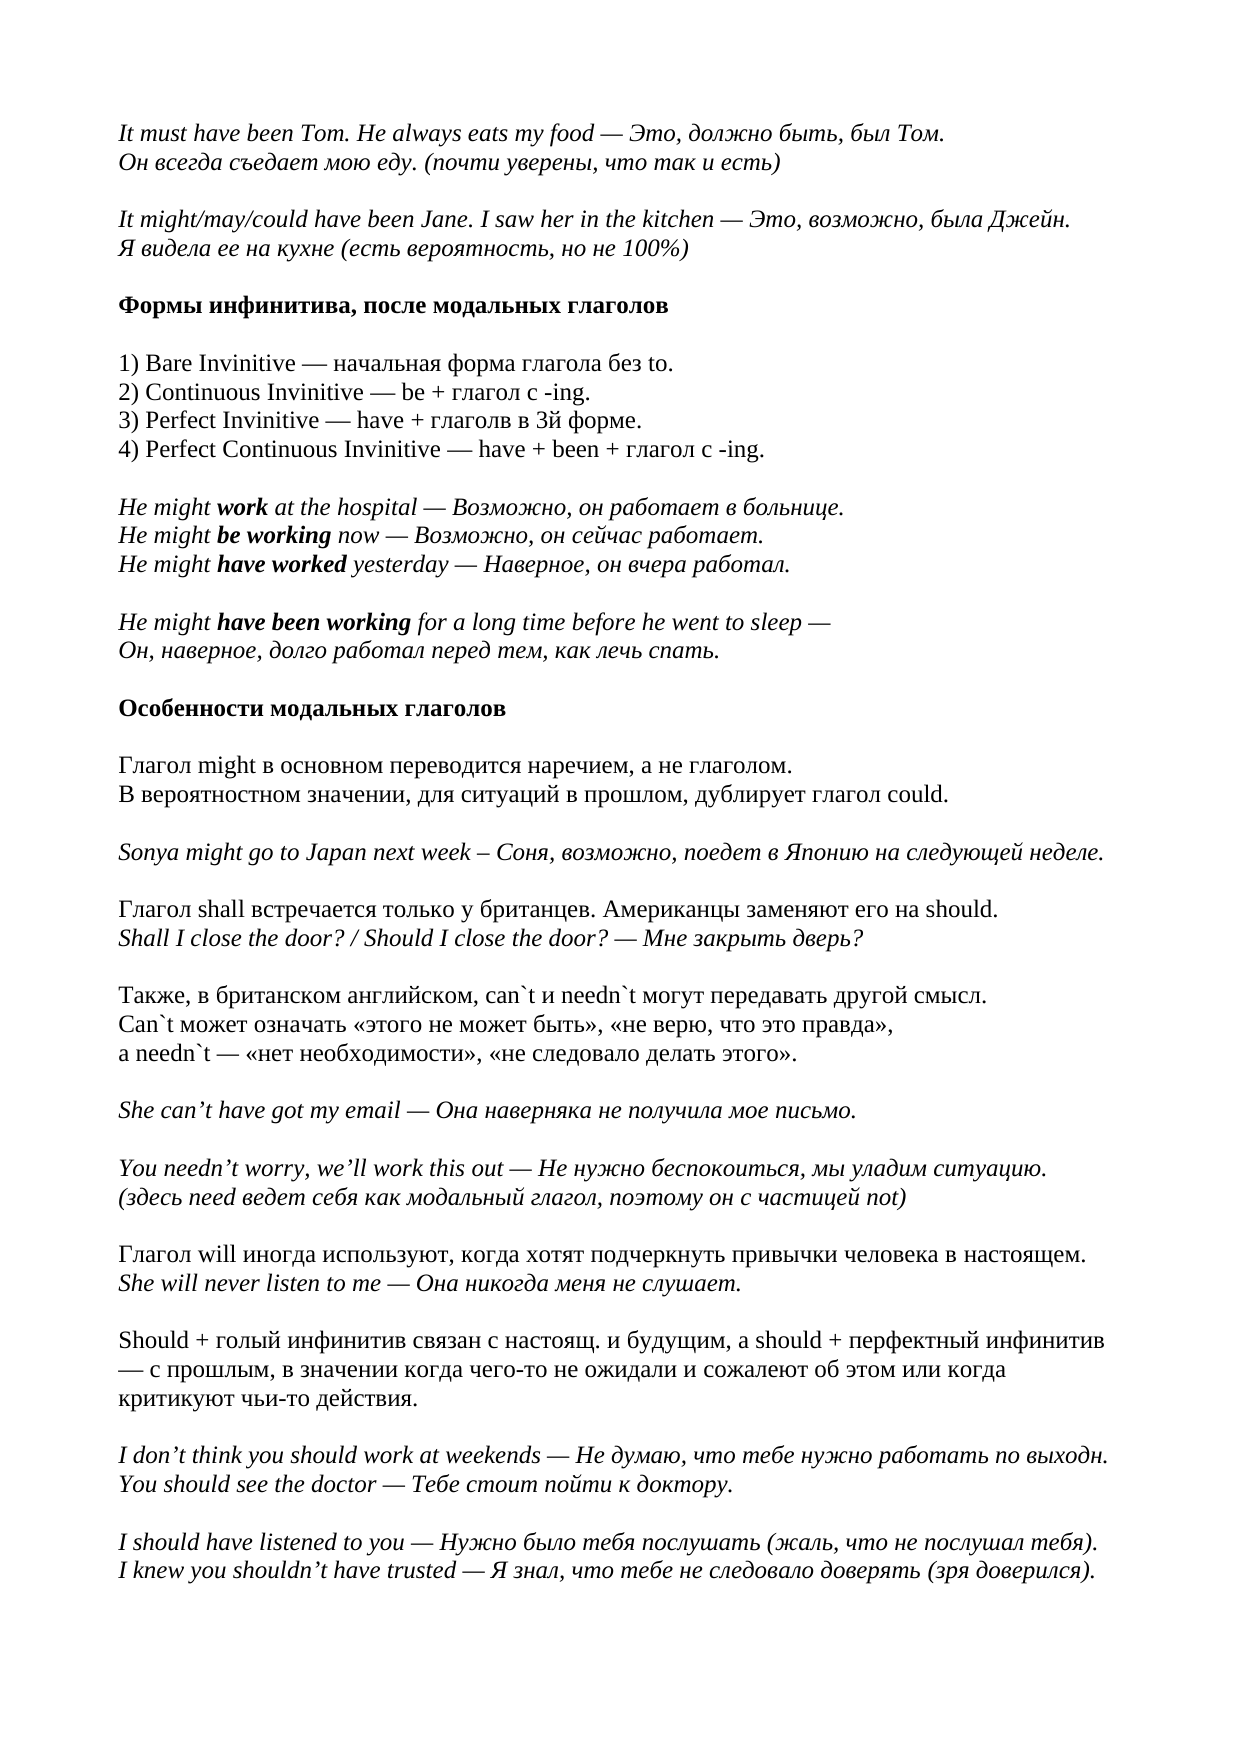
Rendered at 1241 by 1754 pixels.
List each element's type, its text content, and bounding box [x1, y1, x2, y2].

text Глагол might в основном переводится наречием, а не глаголом. [118, 751, 1122, 779]
text Он всегда съедает мою еду. (почти уверены, что так и есть) [118, 147, 1122, 176]
text She will never listen to me — Она никогда меня не слушает. [118, 1268, 1122, 1297]
text She can’t have got my email — Она наверняка не получила мое письмо. [118, 1096, 1122, 1124]
text (здесь need ведет себя как модальный глагол, поэтому он с частицей not) [118, 1182, 1122, 1211]
text I should have listened to you — Нужно было тебя послушать (жаль, что не послушал тебя). [118, 1527, 1122, 1556]
text 3) Perfect Invinitive — have + глаголв в 3й форме. [118, 406, 1122, 434]
text He might have been working for a long time before he went to sleep — [118, 607, 1122, 636]
text Формы инфинитива, после модальных глаголов [118, 291, 1122, 319]
text Sonya might go to Japan next week – Соня, возможно, поедет в Японию на следующей неделе. [118, 837, 1122, 866]
text Я видела ее на кухне (есть вероятность, но не 100%) [118, 233, 1122, 262]
text 2) Continuous Invinitive — be + глагол с -ing. [118, 377, 1122, 406]
text Shall I close the door? / Should I close the door? — Мне закрыть дверь? [118, 923, 1122, 952]
text I don’t think you should work at weekends — Не думаю, что тебе нужно работать по выходн. [118, 1441, 1122, 1469]
text В вероятностном значении, для ситуаций в прошлом, дублирует глагол could. [118, 779, 1122, 808]
text 1) Bare Invinitive — начальная форма глагола без to. [118, 348, 1122, 377]
text Should + голый инфинитив связан с настоящ. и будущим, а should + перфектный инфинитив — с прошлым, в значении когда чего-то не ожидали и сожалеют об этом или когда критикуют чьи-то действия. [118, 1326, 1122, 1412]
text He might work at the hospital — Возможно, он работает в больнице. [118, 492, 1122, 521]
text Также, в британском английском, can`t и needn`t могут передавать другой смысл. [118, 981, 1122, 1009]
text He might be working now — Возможно, он сейчас работает. [118, 521, 1122, 549]
text Он, наверное, долго работал перед тем, как лечь спать. [118, 636, 1122, 664]
text It must have been Tom. He always eats my food — Это, должно быть, был Том. [118, 118, 1122, 147]
text а needn`t — «нет необходимости», «не следовало делать этого». [118, 1038, 1122, 1067]
text It might/may/could have been Jane. I saw her in the kitchen — Это, возможно, была Джейн. [118, 204, 1122, 233]
text I knew you shouldn’t have trusted — Я знал, что тебе не следовало доверять (зря доверился). [118, 1556, 1122, 1584]
text He might have worked yesterday — Наверное, он вчера работал. [118, 549, 1122, 578]
text Глагол will иногда используют, когда хотят подчеркнуть привычки человека в настоящем. [118, 1239, 1122, 1268]
text You needn’t worry, we’ll work this out — Не нужно беспокоиться, мы уладим ситуацию. [118, 1153, 1122, 1182]
text Особенности модальных глаголов [118, 693, 1122, 722]
text 4) Perfect Continuous Invinitive — have + been + глагол с -ing. [118, 434, 1122, 463]
text Глагол shall встречается только у британцев. Американцы заменяют его на should. [118, 894, 1122, 923]
text Can`t может означать «этого не может быть», «не верю, что это правда», [118, 1009, 1122, 1038]
text You should see the doctor — Тебе стоит пойти к доктору. [118, 1469, 1122, 1498]
